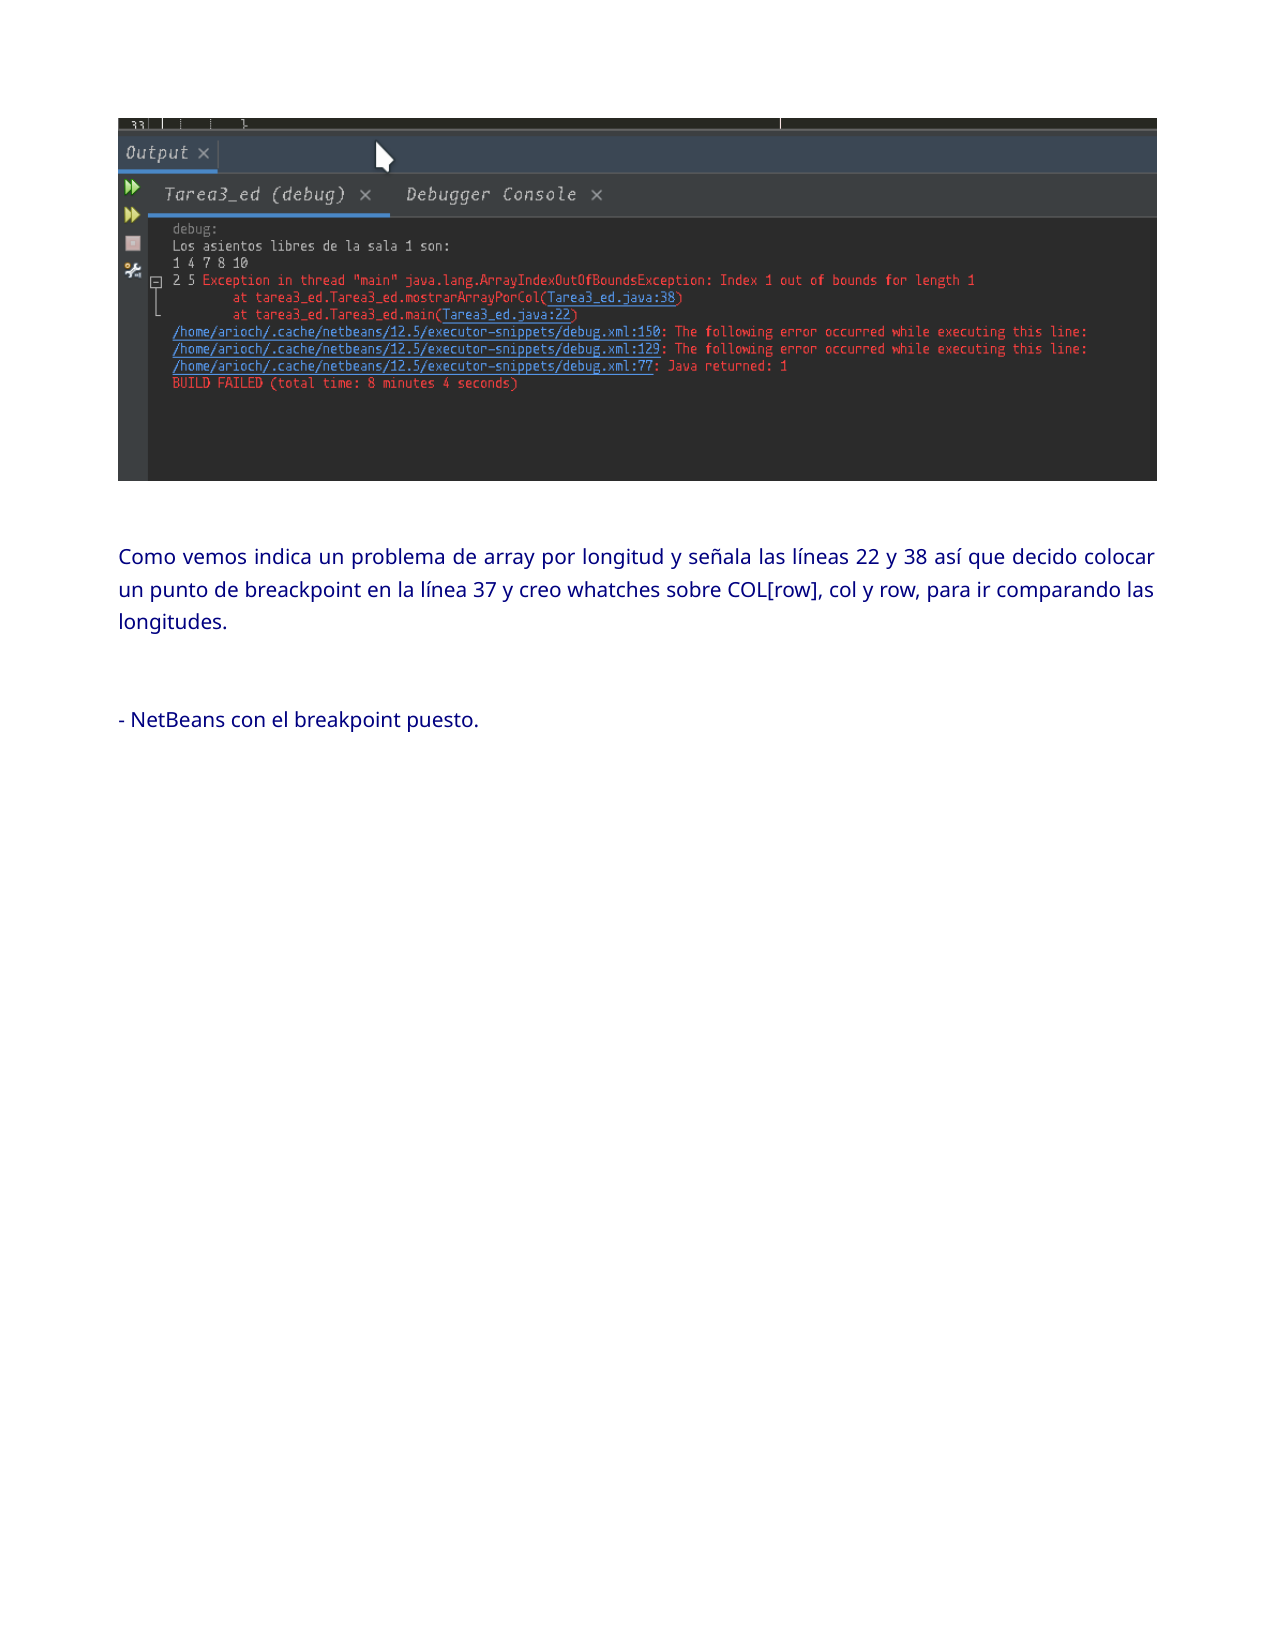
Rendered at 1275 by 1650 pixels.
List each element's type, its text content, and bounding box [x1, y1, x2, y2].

text - NetBeans con el breakpoint puesto. [118, 705, 1157, 733]
table_header [118, 481, 1157, 509]
picture [118, 118, 1157, 481]
text Como vemos indica un problema de array por longitud y señala las líneas 22 y 38 así que decido colocar un punto de breackpoint en la línea 37 y creo whatches sobre COL[row], col y row, para ir comparando las longitudes. [118, 542, 1157, 636]
